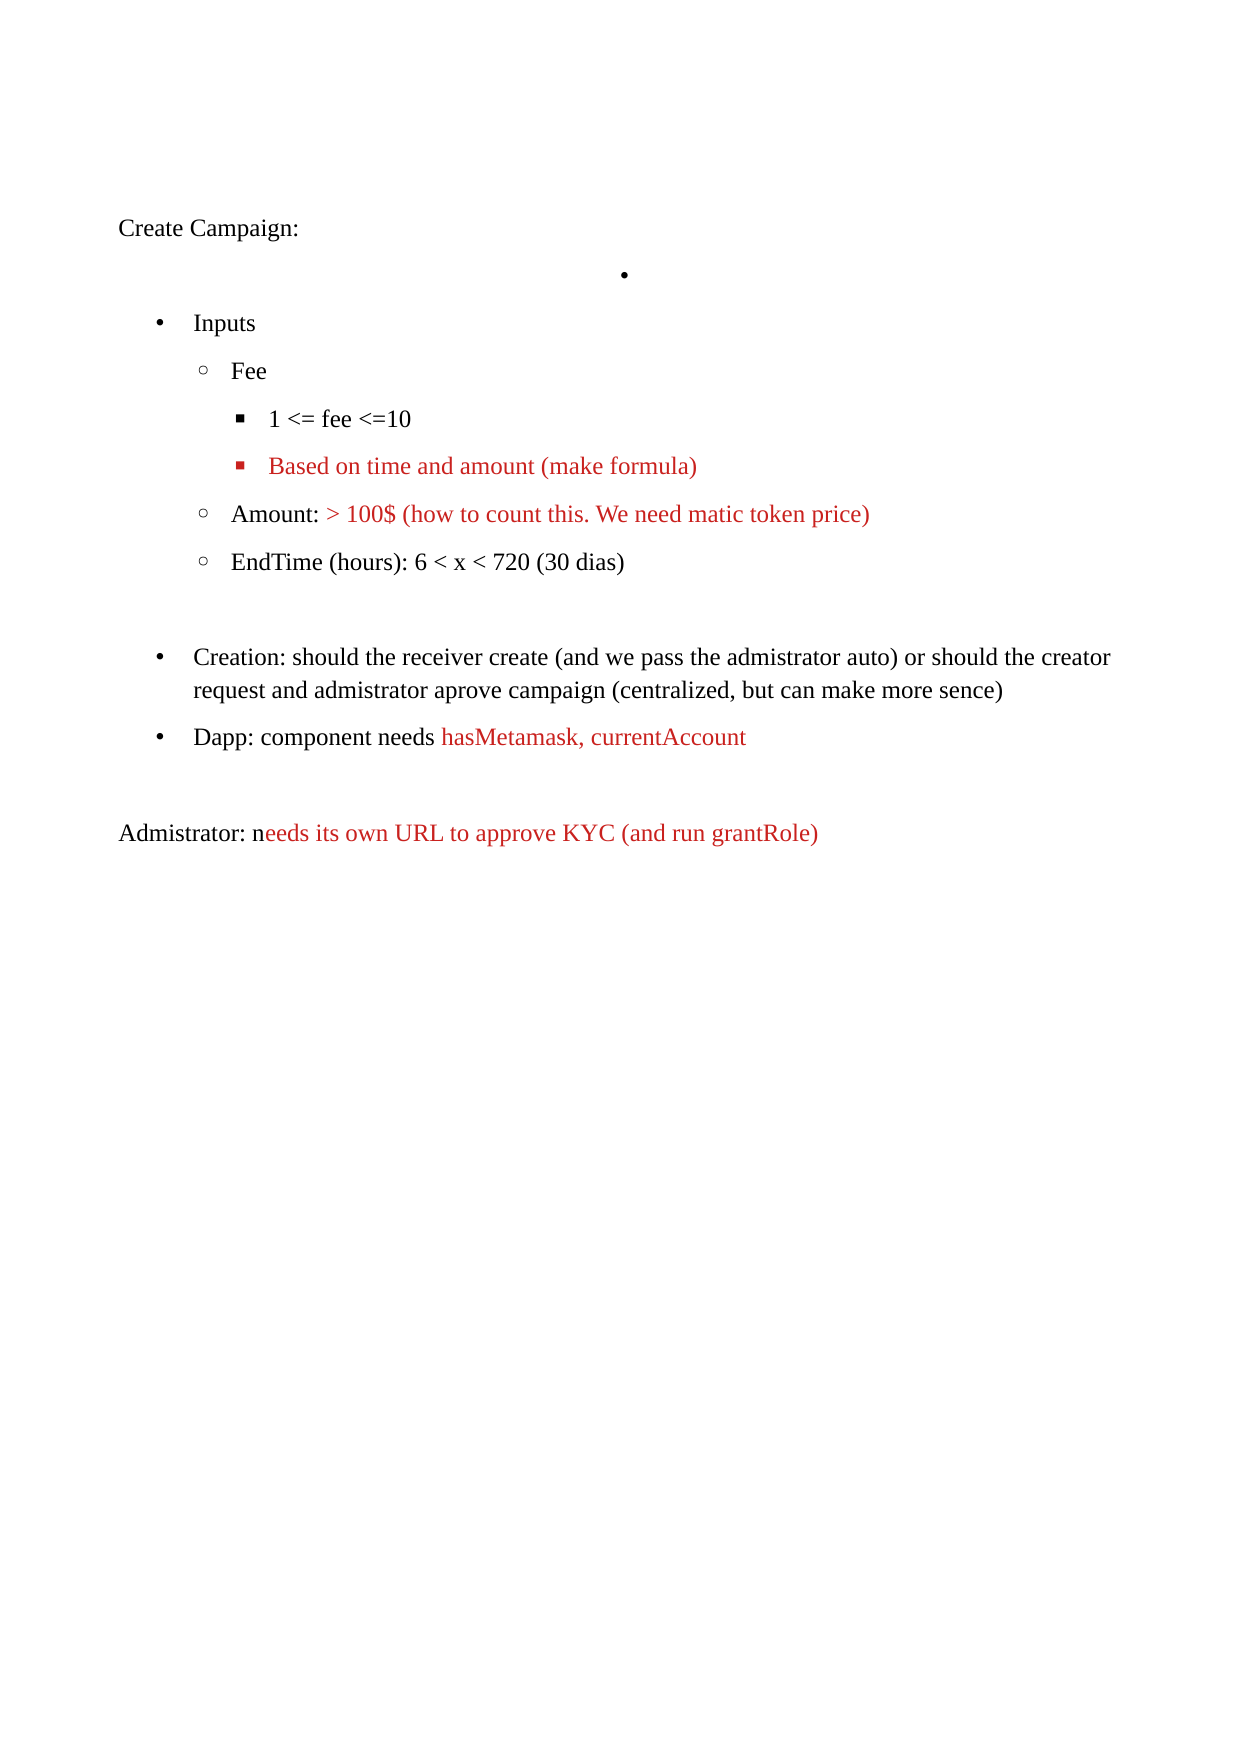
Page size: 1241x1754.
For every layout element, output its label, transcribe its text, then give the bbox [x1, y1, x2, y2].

list Fee [193, 356, 1122, 385]
list Based on time and amount (make formula) [231, 451, 1122, 480]
list EndTime (hours): 6 < x < 720 (30 dias) [193, 547, 1122, 575]
list Inputs [156, 308, 1122, 337]
list 1 <= fee <=10 [231, 404, 1122, 432]
text Admistrator: needs its own URL to approve KYC (and run grantRole) [118, 818, 1122, 846]
list Creation: should the receiver create (and we pass the admistrator auto) or should the creator request and admistrator aprove campaign (centralized, but can make more sence) [156, 642, 1122, 703]
list Dapp: component needs hasMetamask, currentAccount [156, 722, 1122, 751]
text Create Campaign: [118, 213, 1122, 242]
list Amount: > 100$ (how to count this. We need matic token price) [193, 499, 1122, 528]
